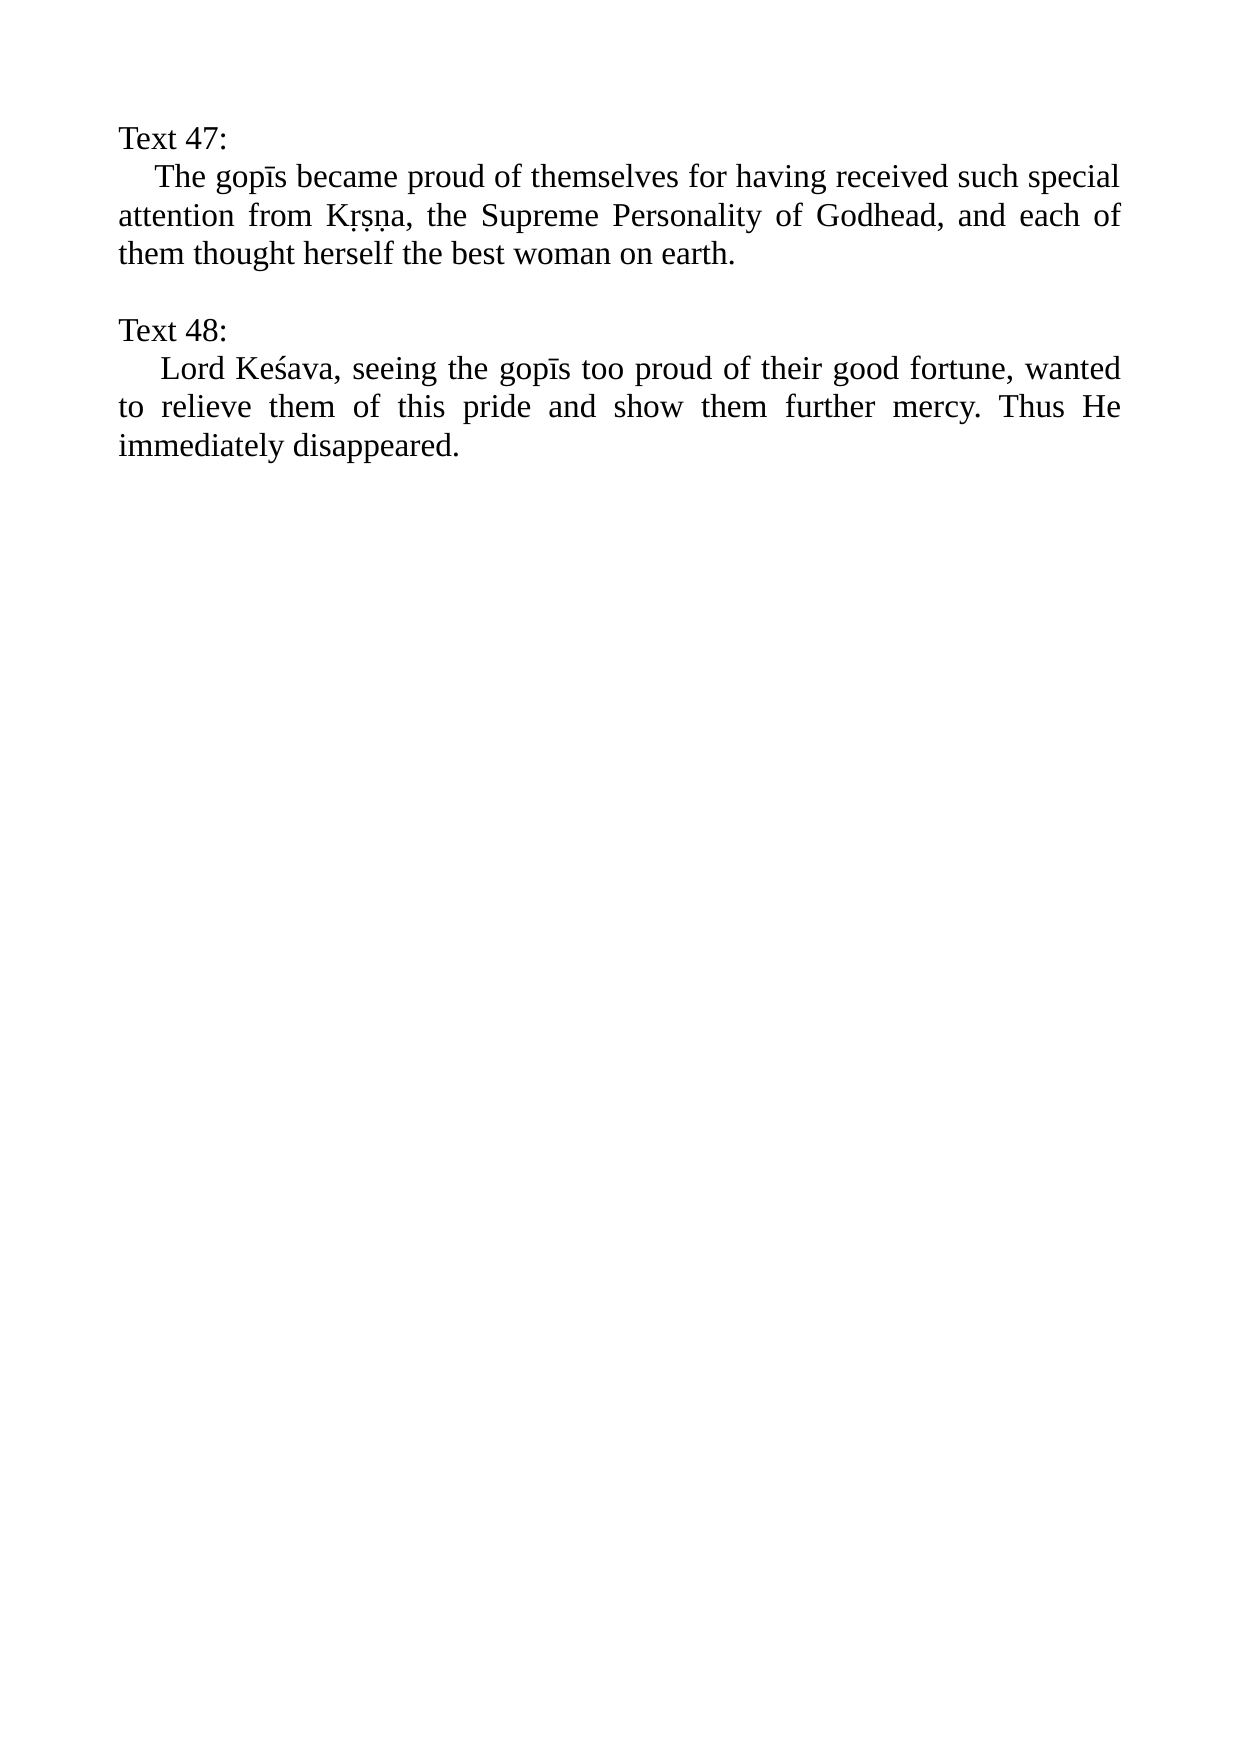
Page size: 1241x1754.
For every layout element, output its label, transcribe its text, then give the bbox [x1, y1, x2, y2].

text Text 47: [118, 118, 1122, 156]
text Lord Keśava, seeing the gopīs too proud of their good fortune, wanted to relieve them of this pride and show them further mercy. Thus He immediately disappeared. [118, 348, 1122, 463]
text The gopīs became proud of themselves for having received such special attention from Kṛṣṇa, the Supreme Personality of Godhead, and each of them thought herself the best woman on earth. [118, 156, 1122, 271]
text Text 48: [118, 310, 1122, 348]
